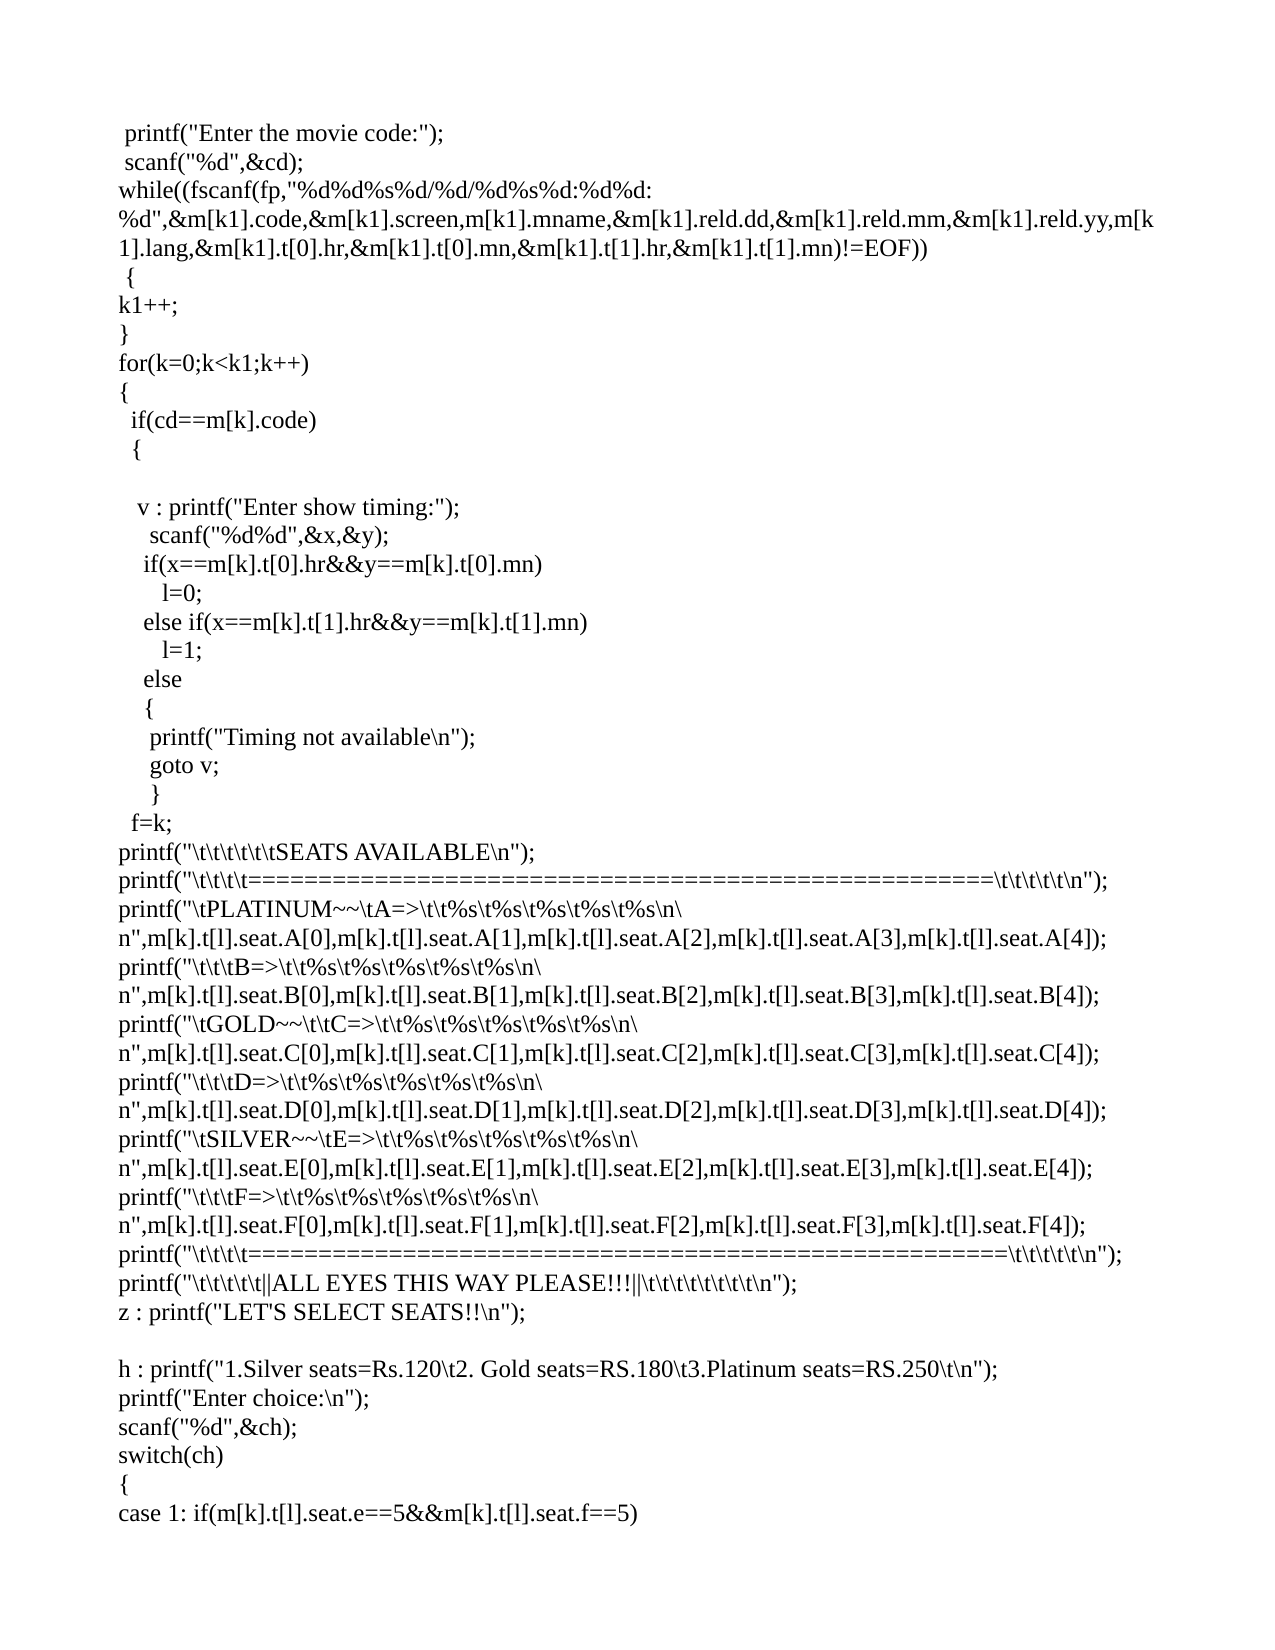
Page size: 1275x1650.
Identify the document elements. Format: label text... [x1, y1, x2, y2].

text printf("\t\t\tD=>\t\t%s\t%s\t%s\t%s\t%s\n\n",m[k].t[l].seat.D[0],m[k].t[l].seat.D[1],m[k].t[l].seat.D[2],m[k].t[l].seat.D[3],m[k].t[l].seat.D[4]); [118, 1067, 1157, 1124]
text printf("\tGOLD~~\t\tC=>\t\t%s\t%s\t%s\t%s\t%s\n\n",m[k].t[l].seat.C[0],m[k].t[l].seat.C[1],m[k].t[l].seat.C[2],m[k].t[l].seat.C[3],m[k].t[l].seat.C[4]); [118, 1009, 1157, 1067]
text v : printf("Enter show timing:"); [118, 492, 1157, 521]
text } [118, 779, 1157, 808]
text printf("\tSILVER~~\tE=>\t\t%s\t%s\t%s\t%s\t%s\n\n",m[k].t[l].seat.E[0],m[k].t[l].seat.E[1],m[k].t[l].seat.E[2],m[k].t[l].seat.E[3],m[k].t[l].seat.E[4]); [118, 1124, 1157, 1182]
text if(x==m[k].t[0].hr&&y==m[k].t[0].mn) [118, 549, 1157, 578]
text scanf("%d%d",&x,&y); [118, 521, 1157, 549]
text scanf("%d",&ch); [118, 1412, 1157, 1441]
text printf("\t\t\tB=>\t\t%s\t%s\t%s\t%s\t%s\n\n",m[k].t[l].seat.B[0],m[k].t[l].seat.B[1],m[k].t[l].seat.B[2],m[k].t[l].seat.B[3],m[k].t[l].seat.B[4]); [118, 952, 1157, 1009]
text printf("\t\t\t\t\t\tSEATS AVAILABLE\n"); [118, 837, 1157, 866]
text goto v; [118, 751, 1157, 779]
text l=0; [118, 578, 1157, 607]
text printf("Enter the movie code:"); [118, 118, 1157, 147]
text { [118, 377, 1157, 406]
text { [118, 434, 1157, 463]
text z : printf("LET'S SELECT SEATS!!\n"); [118, 1297, 1157, 1326]
text l=1; [118, 636, 1157, 664]
text printf("Timing not available\n"); [118, 722, 1157, 751]
text } [118, 319, 1157, 348]
text printf("\t\t\t\t======================================================\t\t\t\t\t\n"); [118, 1239, 1157, 1268]
text k1++; [118, 291, 1157, 319]
text for(k=0;k<k1;k++) [118, 348, 1157, 377]
text switch(ch) [118, 1441, 1157, 1469]
text else if(x==m[k].t[1].hr&&y==m[k].t[1].mn) [118, 607, 1157, 636]
text printf("\t\t\tF=>\t\t%s\t%s\t%s\t%s\t%s\n\n",m[k].t[l].seat.F[0],m[k].t[l].seat.F[1],m[k].t[l].seat.F[2],m[k].t[l].seat.F[3],m[k].t[l].seat.F[4]); [118, 1182, 1157, 1239]
text { [118, 1469, 1157, 1498]
text h : printf("1.Silver seats=Rs.120\t2. Gold seats=RS.180\t3.Platinum seats=RS.250\t\n"); [118, 1354, 1157, 1383]
text case 1: if(m[k].t[l].seat.e==5&&m[k].t[l].seat.f==5) [118, 1498, 1157, 1527]
text { [118, 693, 1157, 722]
text printf("\t\t\t\t=====================================================\t\t\t\t\t\n"); [118, 866, 1157, 894]
text if(cd==m[k].code) [118, 406, 1157, 434]
text printf("Enter choice:\n"); [118, 1383, 1157, 1412]
text scanf("%d",&cd); [118, 147, 1157, 176]
text f=k; [118, 808, 1157, 837]
text printf("\t\t\t\t\t||ALL EYES THIS WAY PLEASE!!!||\t\t\t\t\t\t\t\t\n"); [118, 1268, 1157, 1297]
text printf("\tPLATINUM~~\tA=>\t\t%s\t%s\t%s\t%s\t%s\n\n",m[k].t[l].seat.A[0],m[k].t[l].seat.A[1],m[k].t[l].seat.A[2],m[k].t[l].seat.A[3],m[k].t[l].seat.A[4]); [118, 894, 1157, 952]
text { [118, 262, 1157, 291]
text else [118, 664, 1157, 693]
text while((fscanf(fp,"%d%d%s%d/%d/%d%s%d:%d%d:%d",&m[k1].code,&m[k1].screen,m[k1].mname,&m[k1].reld.dd,&m[k1].reld.mm,&m[k1].reld.yy,m[k1].lang,&m[k1].t[0].hr,&m[k1].t[0].mn,&m[k1].t[1].hr,&m[k1].t[1].mn)!=EOF)) [118, 176, 1157, 262]
